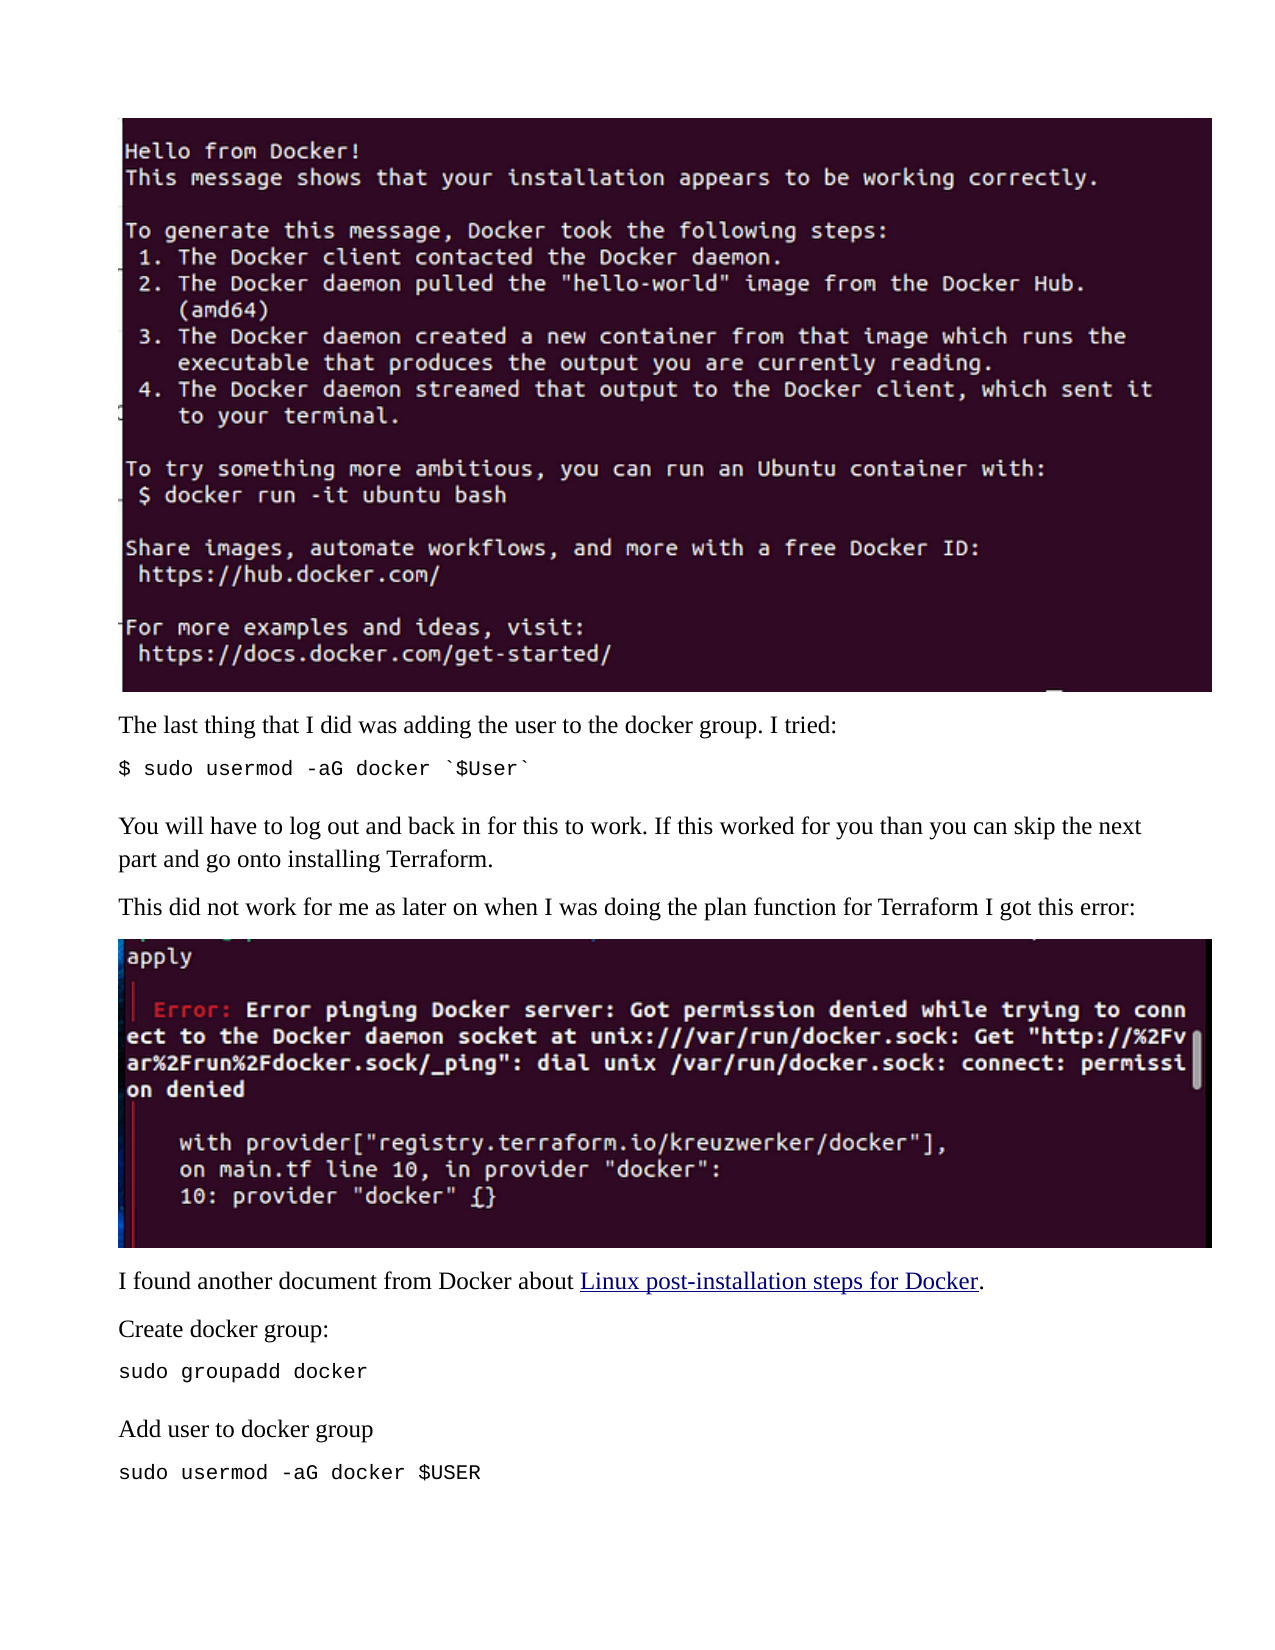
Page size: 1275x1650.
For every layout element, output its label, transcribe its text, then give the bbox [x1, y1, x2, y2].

text $ sudo usermod -aG docker `$User` [118, 758, 1157, 782]
text sudo groupadd docker [118, 1361, 1157, 1385]
text Add user to docker group [118, 1414, 1157, 1443]
text You will have to log out and back in for this to work. If this worked for you than you can skip the next part and go onto installing Terraform. [118, 811, 1157, 873]
text Create docker group: [118, 1314, 1157, 1342]
text sudo usermod -aG docker $USER [118, 1462, 1157, 1486]
text I found another document from Docker about Linux post-installation steps for Docker. [118, 1266, 1157, 1295]
picture [118, 939, 1212, 1248]
text This did not work for me as later on when I was doing the plan function for Terraform I got this error: [118, 892, 1157, 921]
text The last thing that I did was adding the user to the docker group. I tried: [118, 710, 1157, 739]
picture [118, 118, 1212, 692]
